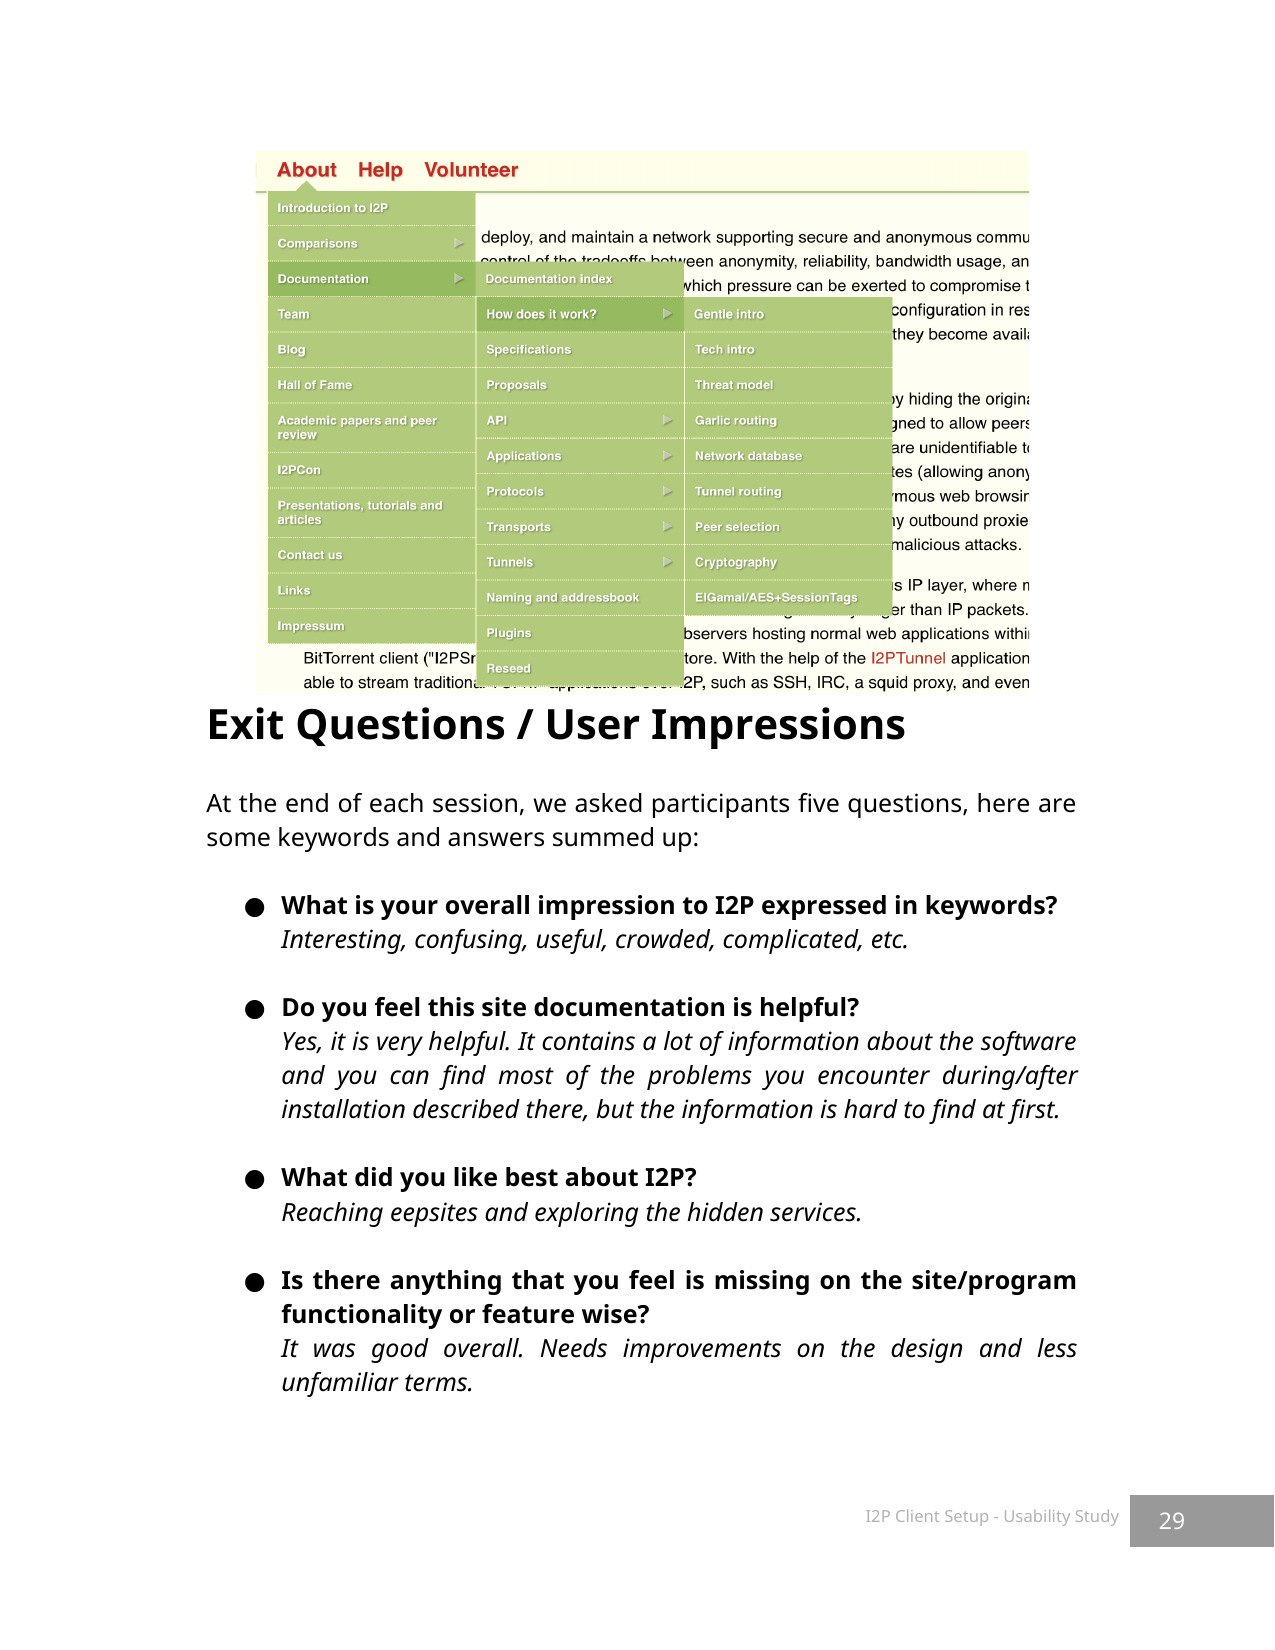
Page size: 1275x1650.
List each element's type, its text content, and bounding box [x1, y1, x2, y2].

text Yes, it is very helpful. It contains a lot of information about the software and you can find most of the problems you encounter during/after installation described there, but the information is hard to find at first. [281, 1024, 1078, 1126]
text Reaching eepsites and exploring the hidden services. [281, 1194, 1078, 1228]
list What did you like best about I2P? [244, 1160, 1078, 1194]
subtitle Exit Questions / User Impressions [206, 694, 1078, 751]
list Is there anything that you feel is missing on the site/program functionality or feature wise? [244, 1262, 1078, 1330]
text It was good overall. Needs improvements on the design and less unfamiliar terms. [281, 1330, 1078, 1398]
list Do you feel this site documentation is helpful? [244, 990, 1078, 1024]
list What is your overall impression to I2P expressed in keywords? [244, 888, 1078, 922]
picture [255, 150, 1030, 695]
text Interesting, confusing, useful, crowded, complicated, etc. [281, 922, 1078, 956]
text At the end of each session, we asked participants five questions, here are some keywords and answers summed up: [206, 785, 1078, 853]
